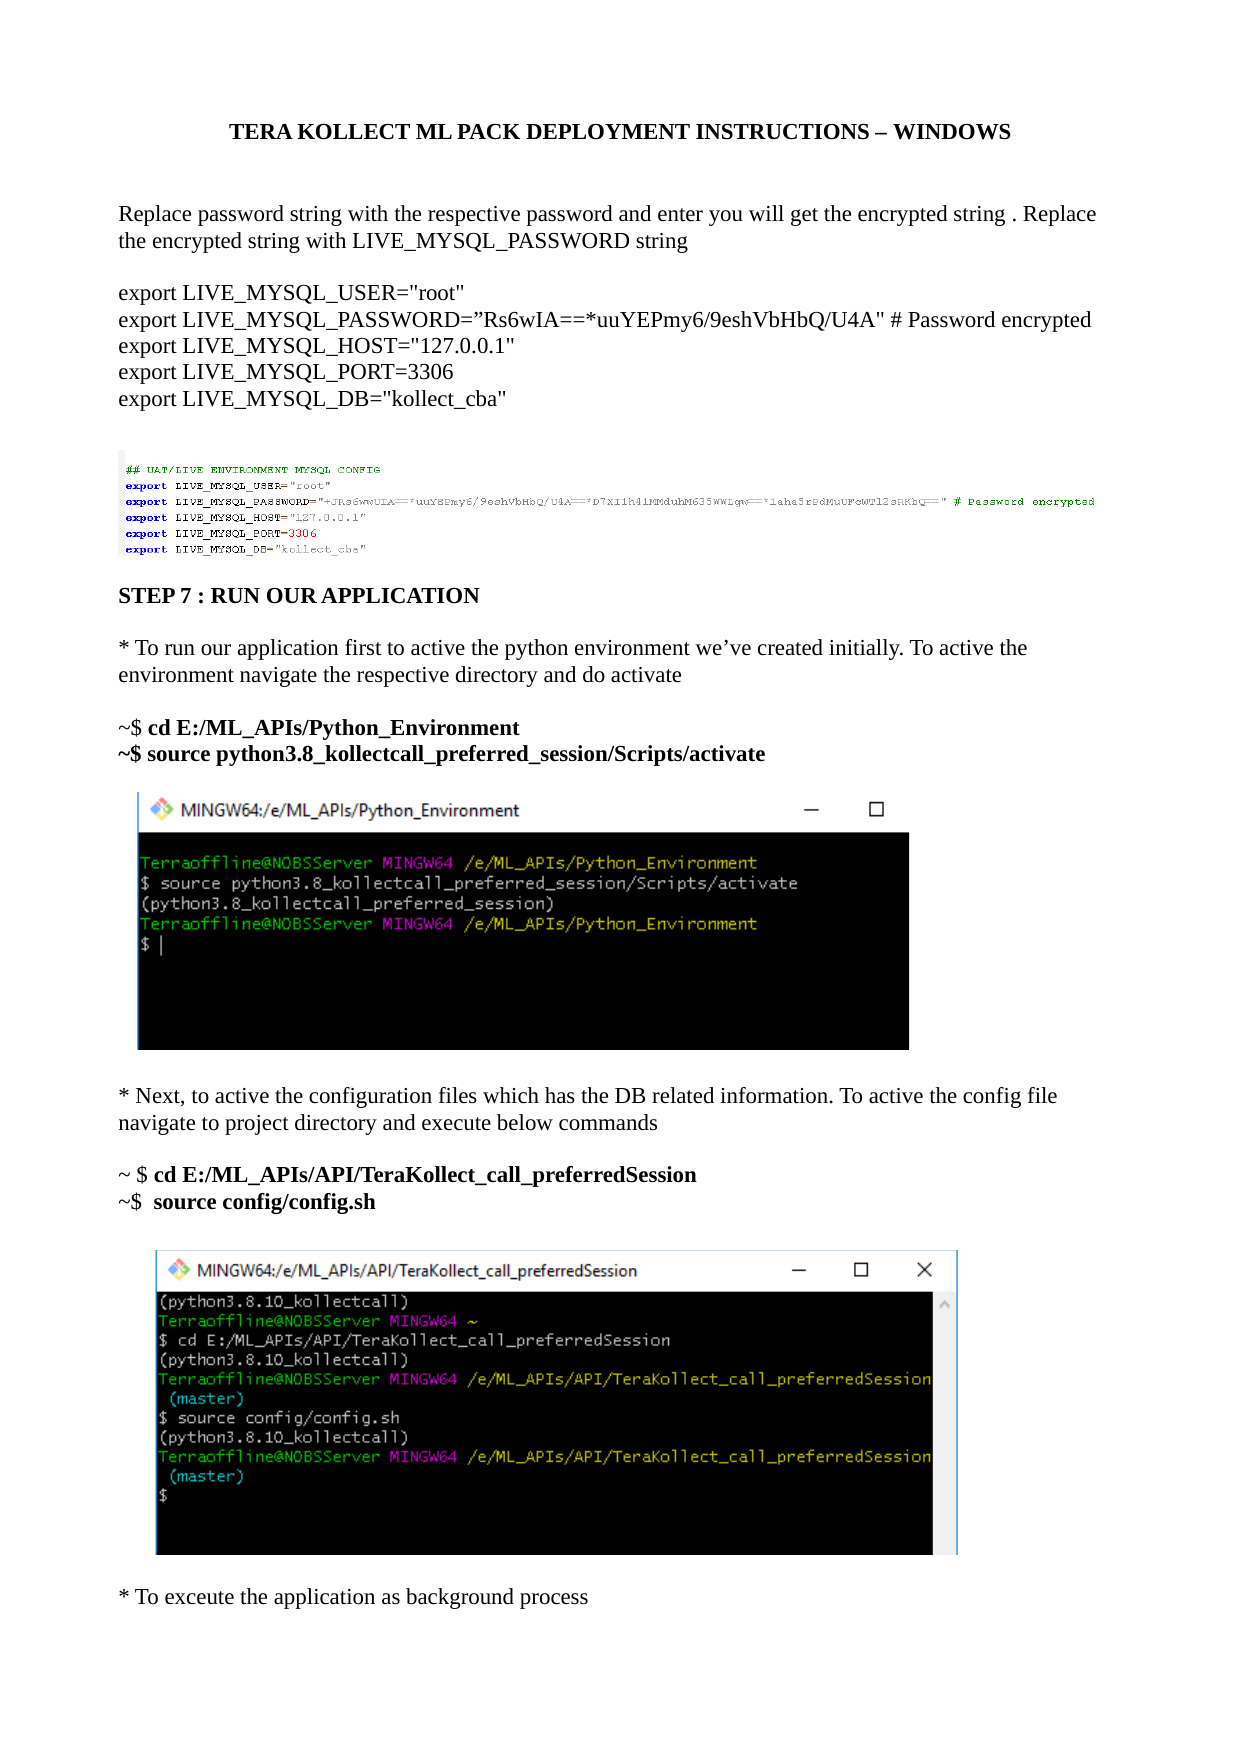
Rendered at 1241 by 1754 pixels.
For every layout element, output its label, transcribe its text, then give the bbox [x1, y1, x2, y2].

text export LIVE_MYSQL_PORT=3306 [118, 358, 1122, 385]
text export LIVE_MYSQL_USER="root" [118, 279, 1122, 306]
picture [136, 792, 910, 1050]
text Replace password string with the respective password and enter you will get the encrypted string . Replace the encrypted string with LIVE_MYSQL_PASSWORD string [118, 200, 1122, 253]
text * To exceute the application as background process [118, 1583, 1122, 1609]
text export LIVE_MYSQL_PASSWORD=”Rs6wIA==*uuYEPmy6/9eshVbHbQ/U4A" # Password encrypted [118, 306, 1122, 332]
text ~$ source config/config.sh [118, 1188, 1122, 1214]
text export LIVE_MYSQL_HOST="127.0.0.1" [118, 332, 1122, 358]
text ~$ cd E:/ML_APIs/Python_Environment [118, 713, 1122, 740]
picture [153, 1250, 969, 1555]
text ~$ source python3.8_kollectcall_preferred_session/Scripts/activate [118, 740, 1122, 766]
text export LIVE_MYSQL_DB="kollect_cba" [118, 385, 1122, 411]
text * Next, to active the configuration files which has the DB related information. To active the config file navigate to project directory and execute below commands [118, 1082, 1122, 1135]
text * To run our application first to active the python environment we’ve created initially. To active the environment navigate the respective directory and do activate [118, 634, 1122, 687]
picture [118, 450, 1123, 556]
text STEP 7 : RUN OUR APPLICATION [118, 582, 1122, 608]
text ~ $ cd E:/ML_APIs/API/TeraKollect_call_preferredSession [118, 1162, 1122, 1188]
